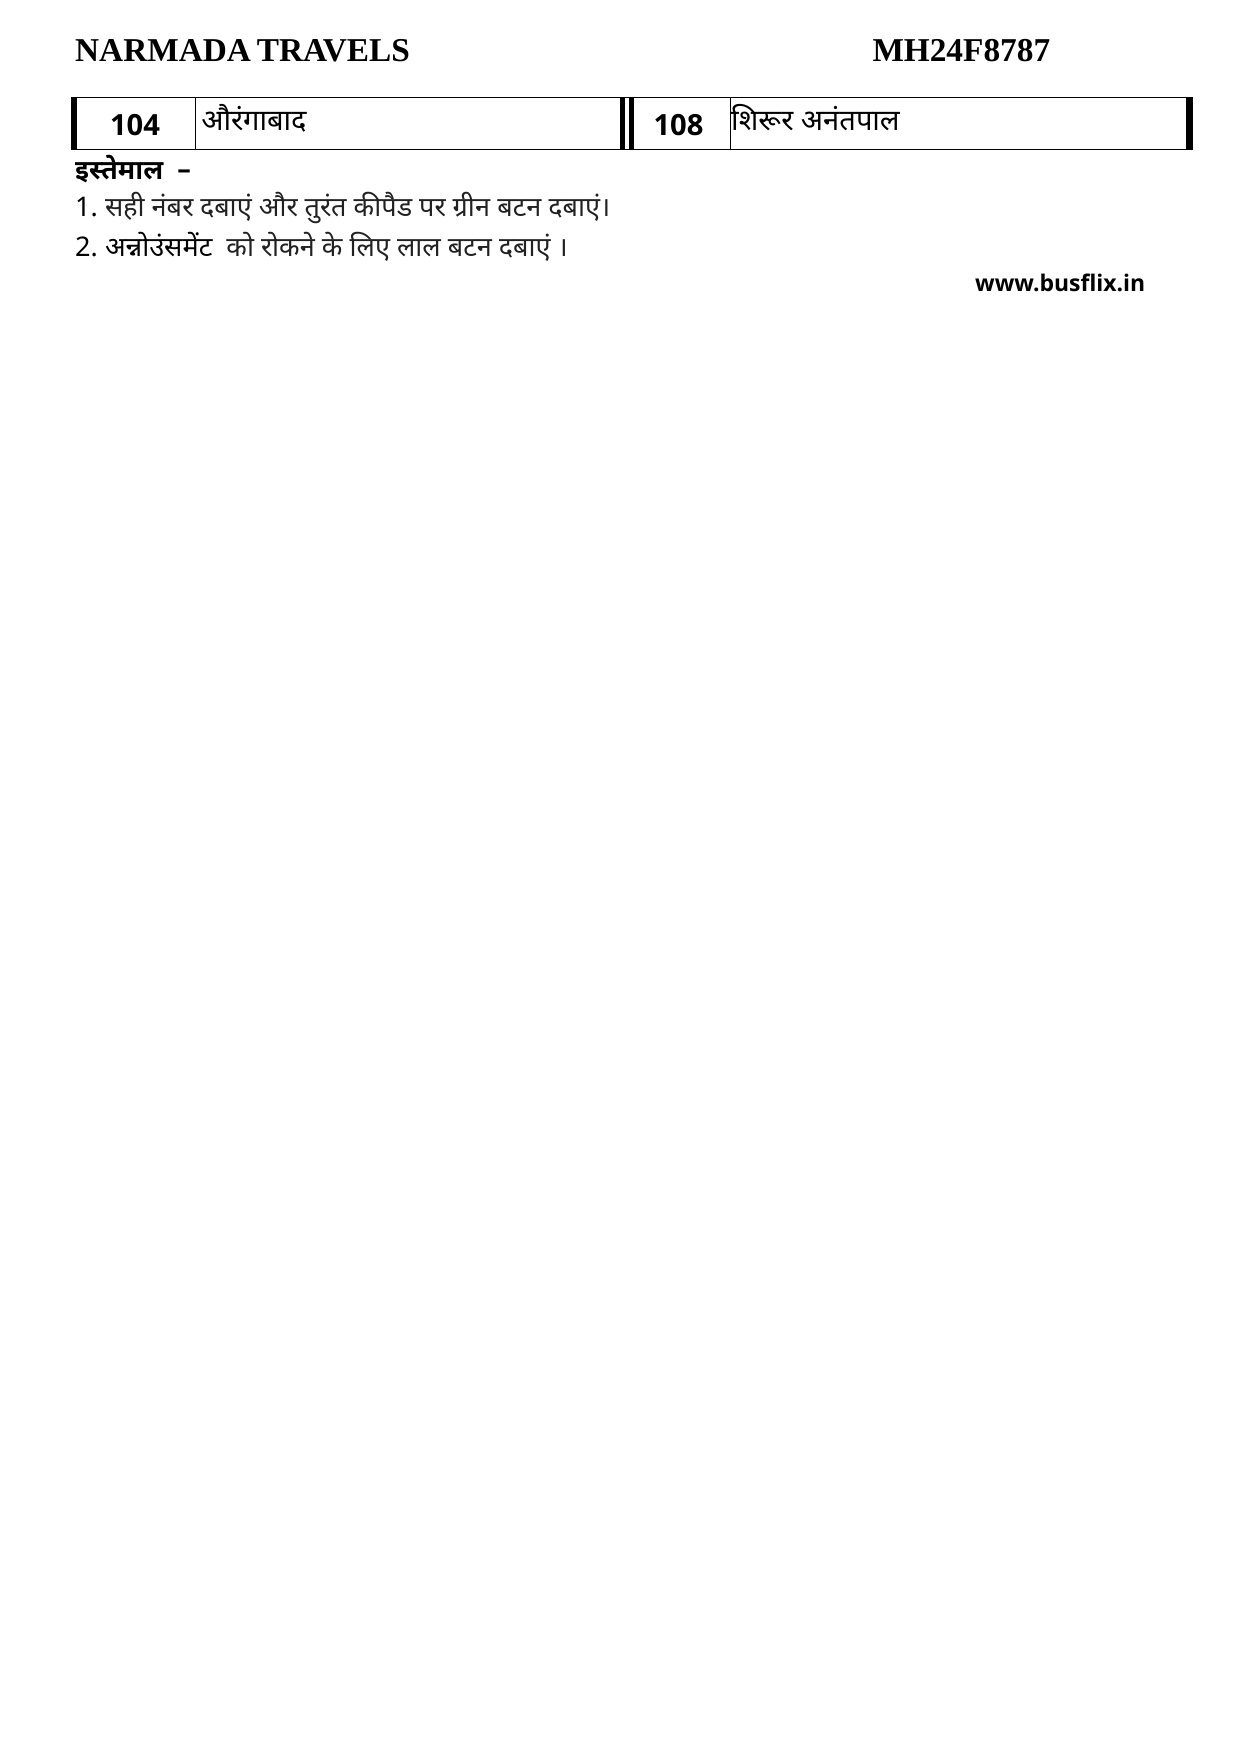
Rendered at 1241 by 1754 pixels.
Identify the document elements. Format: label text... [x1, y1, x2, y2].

table_cell शिरूर अनंतपाल [731, 98, 1186, 149]
text 2. अन्नोउंसमेंट को रोकने के लिए लाल बटन दबाएं । [75, 227, 1165, 267]
table_cell 108 [634, 98, 730, 149]
table_cell औरंगाबाद [196, 98, 620, 149]
text इस्तेमाल – [75, 150, 1165, 187]
table_cell 104 [77, 98, 195, 149]
text www.busflix.in [75, 267, 1165, 298]
text 1. सही नंबर दबाएं और तुरंत कीपैड पर ग्रीन बटन दबाएं। [75, 187, 1165, 227]
